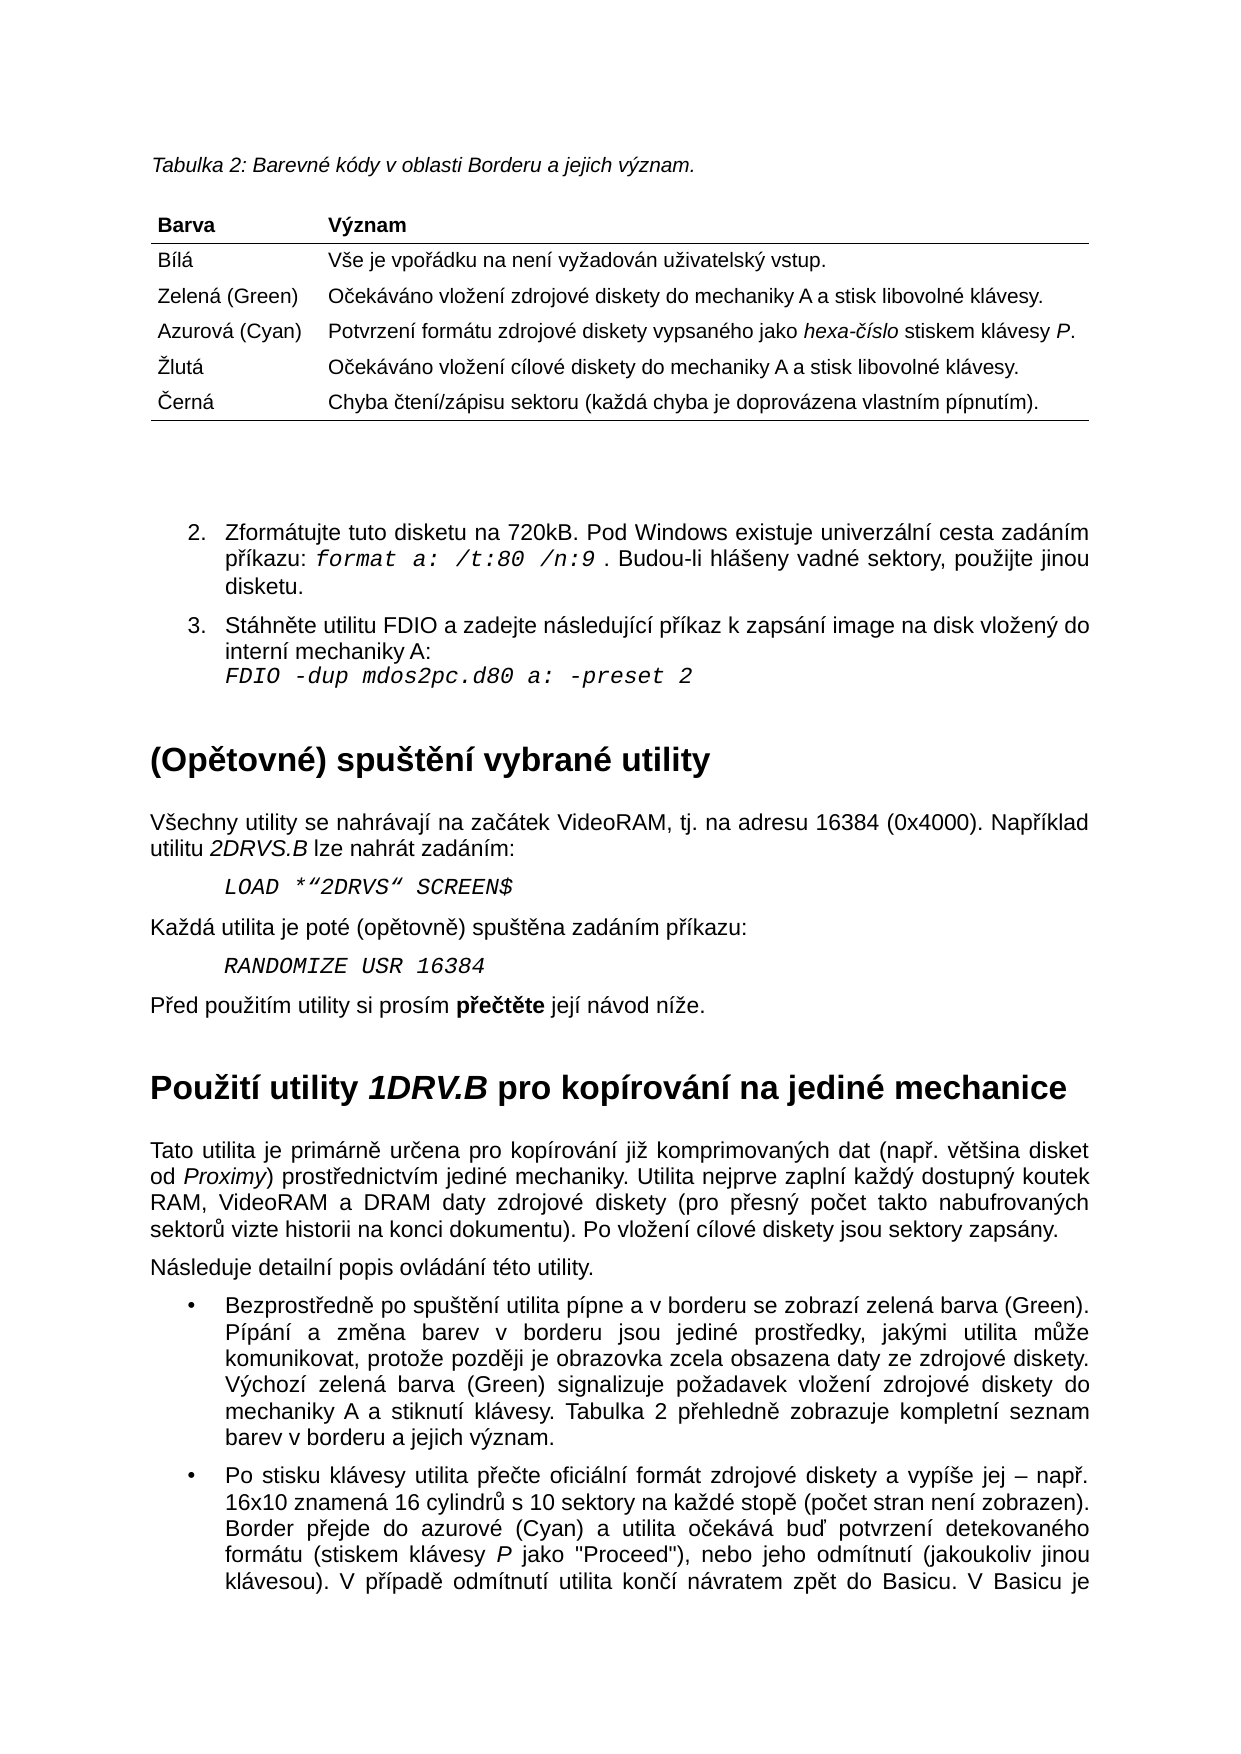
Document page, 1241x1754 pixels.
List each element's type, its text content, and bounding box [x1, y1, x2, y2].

list Po stisku klávesy utilita přečte oficiální formát zdrojové diskety a vypíše jej – např. 16x10 znamená 16 cylindrů s 10 sektory na každé stopě (počet stran není zobrazen). Border přejde do azurové (Cyan) a utilita očekává buď potvrzení detekovaného formátu (stiskem klávesy P jako "Proceed"), nebo jeho odmítnutí (jakoukoliv jinou klávesou). V případě odmítnutí utilita končí návratem zpět do Basicu. V Basicu je [187, 1462, 1091, 1594]
text RANDOMIZE USR 16384 [150, 952, 1091, 980]
text Každá utilita je poté (opětovně) spuštěna zadáním příkazu: [150, 913, 1091, 940]
text Tato utilita je primárně určena pro kopírování již komprimovaných dat (např. většina disket od Proximy) prostřednictvím jediné mechaniky. Utilita nejprve zaplní každý dostupný koutek RAM, VideoRAM a DRAM daty zdrojové diskety (pro přesný počet takto nabufrovaných sektorů vizte historii na konci dokumentu). Po vložení cílové diskety jsou sektory zapsány. [150, 1137, 1091, 1242]
table_cell Azurová (Cyan) [151, 313, 322, 349]
table_cell Žlutá [151, 349, 322, 384]
table_cell Očekáváno vložení cílové diskety do mechaniky A a stisk libovolné klávesy. [322, 349, 1089, 384]
list Bezprostředně po spuštění utilita pípne a v borderu se zobrazí zelená barva (Green). Pípání a změna barev v borderu jsou jediné prostředky, jakými utilita může komunikovat, protože později je obrazovka zcela obsazena daty ze zdrojové diskety. Výchozí zelená barva (Green) signalizuje požadavek vložení zdrojové diskety do mechaniky A a stiknutí klávesy. Tabulka 2 přehledně zobrazuje kompletní seznam barev v borderu a jejich význam. [187, 1292, 1091, 1450]
table_cell Chyba čtení/zápisu sektoru (každá chyba je doprovázena vlastním pípnutím). [322, 384, 1089, 419]
table_cell Vše je vpořádku na není vyžadován uživatelský vstup. [322, 244, 1089, 278]
text Před použitím utility si prosím přečtěte její návod níže. [150, 992, 1091, 1018]
subtitle (Opětovné) spuštění vybrané utility [150, 740, 1091, 778]
text LOAD *“2DRVS“ SCREEN$ [150, 873, 1091, 901]
table_header Barva [151, 207, 322, 242]
table_cell Bílá [151, 244, 322, 278]
table_cell Černá [151, 384, 322, 419]
list Zformátujte tuto disketu na 720kB. Pod Windows existuje univerzální cesta zadáním příkazu: format a: /t:80 /n:9 . Budou-li hlášeny vadné sektory, použijte jinou disketu. [187, 150, 1091, 600]
list Stáhněte utilitu FDIO a zadejte následující příkaz k zapsání image na disk vložený do interní mechaniky A: FDIO -dup mdos2pc.d80 a: -preset 2 [187, 612, 1091, 690]
text Tabulka 2: Barevné kódy v oblasti Borderu a jejich význam. [151, 153, 1089, 177]
table_cell Očekáváno vložení zdrojové diskety do mechaniky A a stisk libovolné klávesy. [322, 278, 1089, 313]
table_header Význam [322, 207, 1089, 242]
table_cell Zelená (Green) [151, 278, 322, 313]
text Následuje detailní popis ovládání této utility. [150, 1254, 1091, 1280]
subtitle Použití utility 1DRV.B pro kopírování na jediné mechanice [150, 1068, 1091, 1107]
table_cell Potvrzení formátu zdrojové diskety vypsaného jako hexa-číslo stiskem klávesy P. [322, 313, 1089, 349]
text Všechny utility se nahrávají na začátek VideoRAM, tj. na adresu 16384 (0x4000). Například utilitu 2DRVS.B lze nahrát zadáním: [150, 808, 1091, 861]
